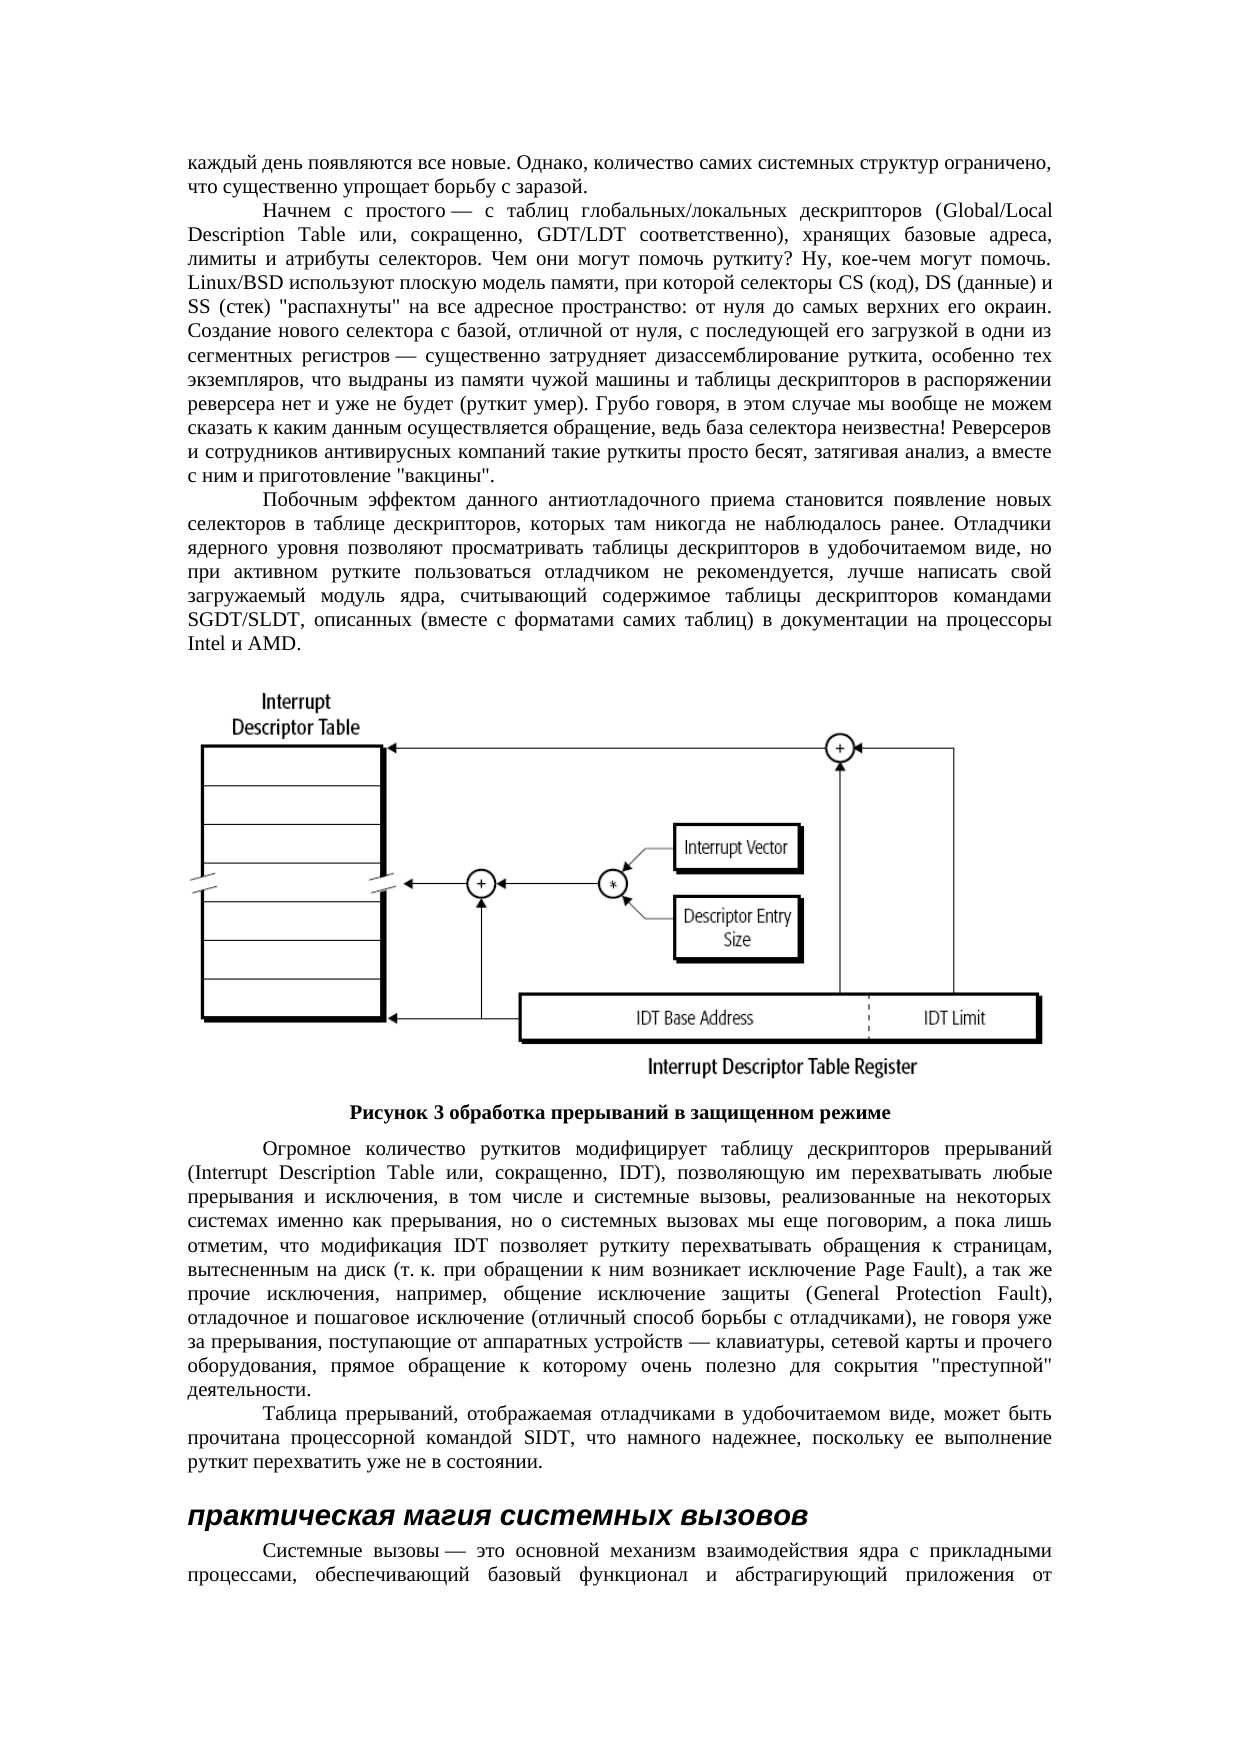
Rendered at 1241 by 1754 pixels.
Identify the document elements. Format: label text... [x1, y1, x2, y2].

text Побочным эффектом данного антиотладочного приема становится появление новых селекторов в таблице дескрипторов, которых там никогда не наблюдалось ранее. Отладчики ядерного уровня позволяют просматривать таблицы дескрипторов в удобочитаемом виде, но при активном рутките пользоваться отладчиком не рекомендуется, лучше написать свой загружаемый модуль ядра, считывающий содержимое таблицы дескрипторов командами SGDT/SLDT, описанных (вместе с форматами самих таблиц) в документации на процессоры Intel и AMD. [187, 487, 1053, 655]
text Системные вызовы — это основной механизм взаимодействия ядра с прикладными процессами, обеспечивающий базовый функционал и абстрагирующий приложения от [187, 1538, 1053, 1586]
text Огромное количество руткитов модифицирует таблицу дескрипторов прерываний (Interrupt Description Table или, сокращенно, IDT), позволяющую им перехватывать любые прерывания и исключения, в том числе и системные вызовы, реализованные на некоторых системах именно как прерывания, но о системных вызовах мы еще поговорим, а пока лишь отметим, что модификация IDT позволяет руткиту перехватывать обращения к страницам, вытесненным на диск (т. к. при обращении к ним возникает исключение Page Fault), а так же прочие исключения, например, общение исключение защиты (General Protection Fault), отладочное и пошаговое исключение (отличный способ борьбы с отладчиками), не говоря уже за прерывания, поступающие от аппаратных устройств — клавиатуры, сетевой карты и прочего оборудования, прямое обращение к которому очень полезно для сокрытия "преступной" деятельности. [187, 1136, 1053, 1401]
picture [188, 679, 1052, 1087]
text каждый день появляются все новые. Однако, количество самих системных структур ограничено, что существенно упрощает борьбу с заразой. [187, 150, 1053, 198]
text Таблица прерываний, отображаемая отладчиками в удобочитаемом виде, может быть прочитана процессорной командой SIDT, что намного надежнее, поскольку ее выполнение руткит перехватить уже не в состоянии. [187, 1401, 1053, 1473]
text Рисунок 3 обработка прерываний в защищенном режиме [187, 1100, 1053, 1124]
subtitle практическая магия системных вызовов [187, 1498, 1053, 1532]
text Начнем с простого — с таблиц глобальных/локальных дескрипторов (Global/Local Description Table или, сокращенно, GDT/LDT соответственно), хранящих базовые адреса, лимиты и атрибуты селекторов. Чем они могут помочь руткиту? Ну, кое-чем могут помочь. Linux/BSD используют плоскую модель памяти, при которой селекторы CS (код), DS (данные) и SS (стек) "распахнуты" на все адресное пространство: от нуля до самых верхних его окраин. Создание нового селектора с базой, отличной от нуля, с последующей его загрузкой в одни из сегментных регистров — существенно затрудняет дизассемблирование руткита, особенно тех экземпляров, что выдраны из памяти чужой машины и таблицы дескрипторов в распоряжении реверсера нет и уже не будет (руткит умер). Грубо говоря, в этом случае мы вообще не можем сказать к каким данным осуществляется обращение, ведь база селектора неизвестна! Реверсеров и сотрудников антивирусных компаний такие руткиты просто бесят, затягивая анализ, а вместе с ним и приготовление "вакцины". [187, 198, 1053, 487]
